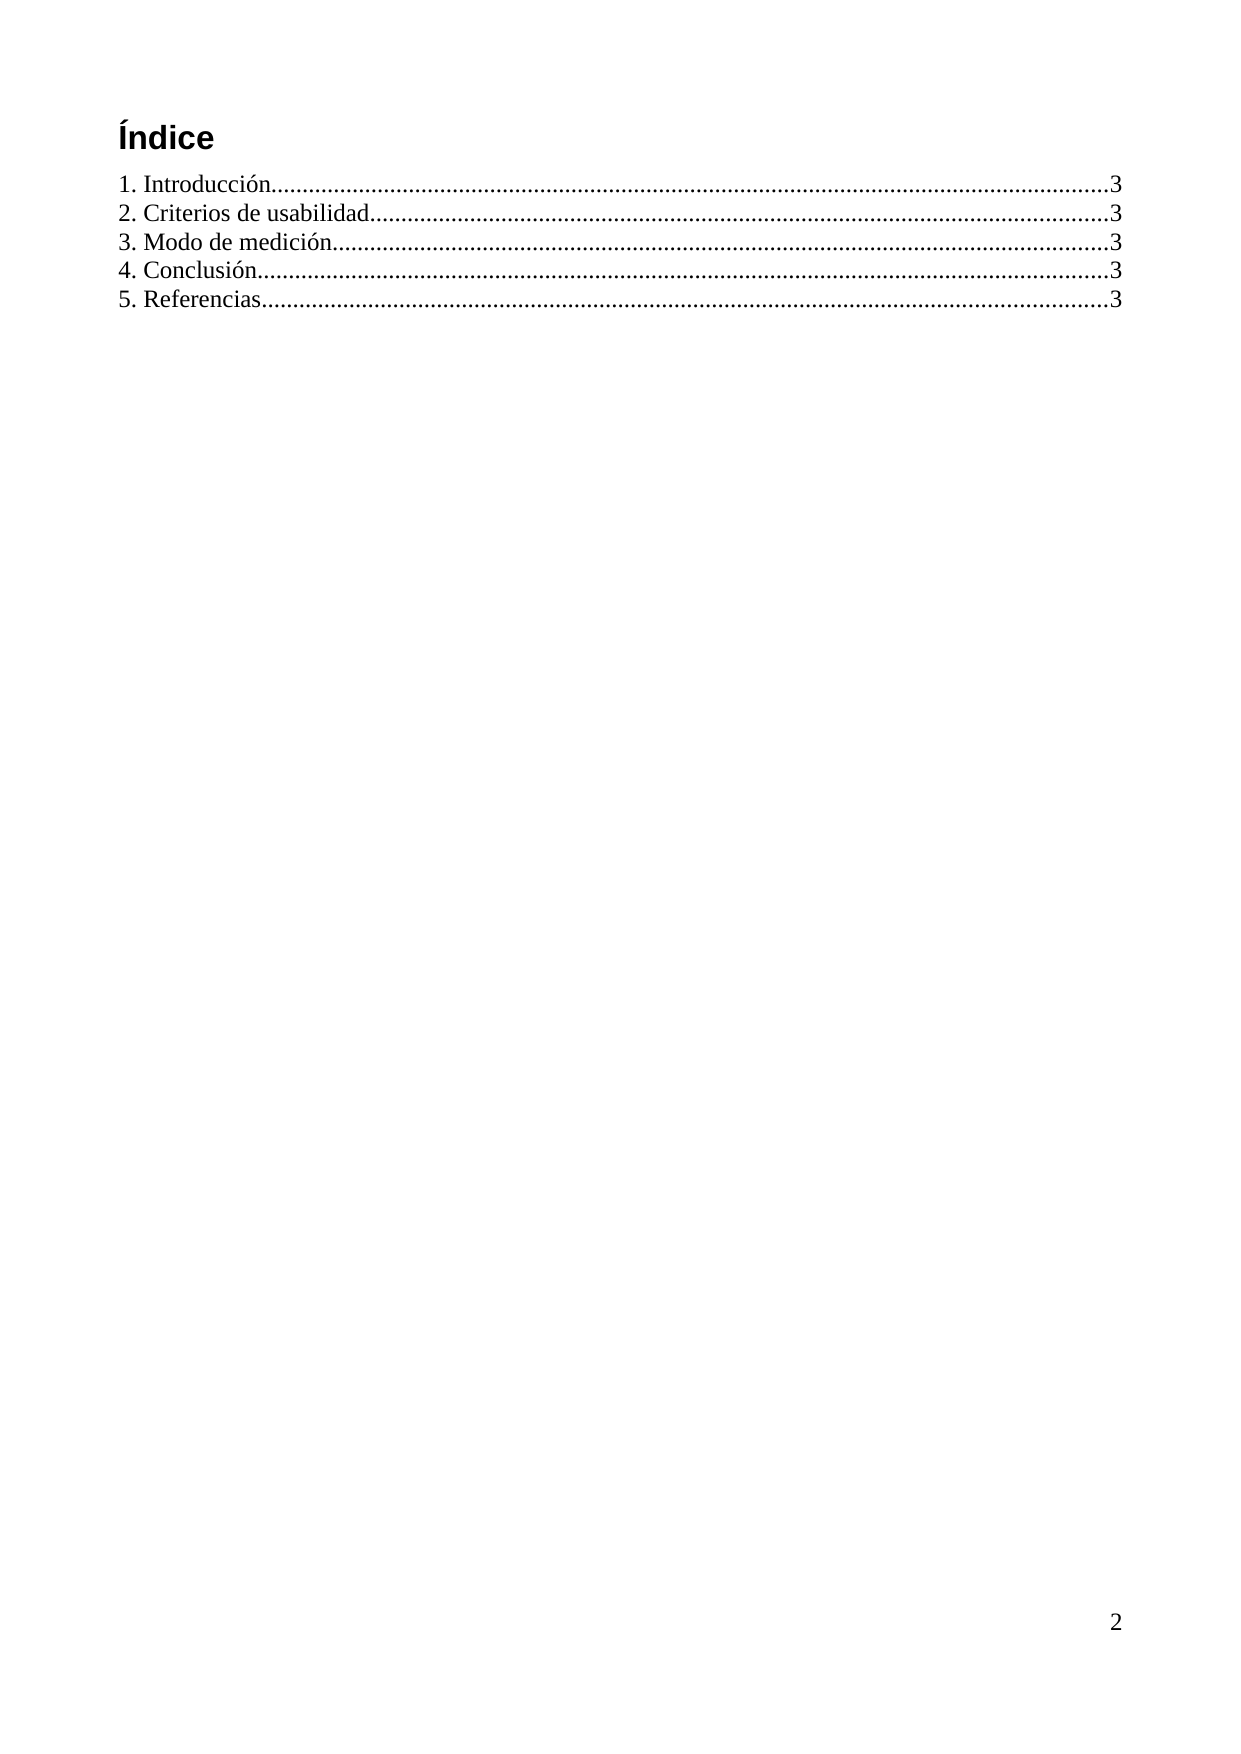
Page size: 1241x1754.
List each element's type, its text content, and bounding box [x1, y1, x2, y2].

text 4. Conclusión 3 [118, 255, 1122, 284]
text 3. Modo de medición 3 [118, 227, 1122, 255]
text 2. Criterios de usabilidad 3 [118, 198, 1122, 227]
text 1. Introducción 3 [118, 169, 1122, 198]
subtitle Índice [118, 118, 1122, 157]
text 5. Referencias 3 [118, 284, 1122, 313]
